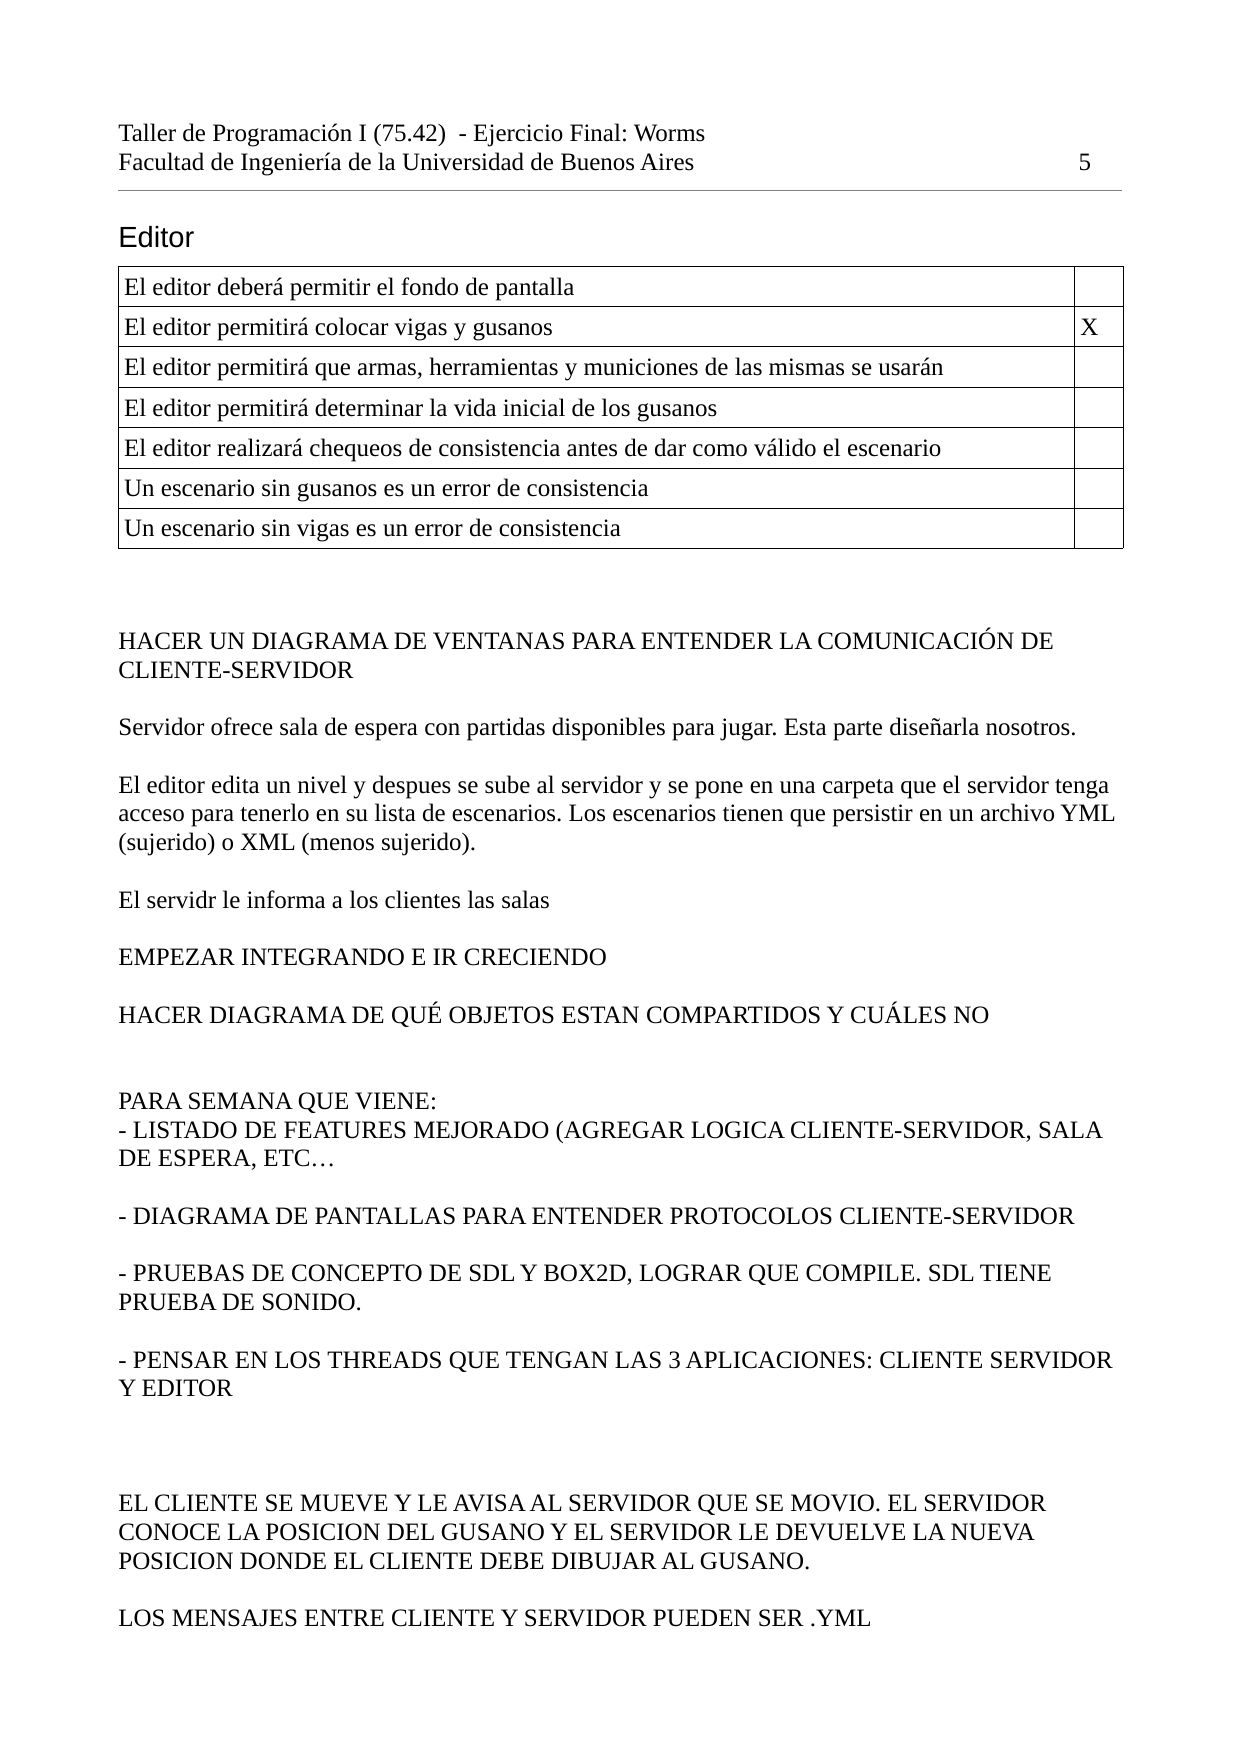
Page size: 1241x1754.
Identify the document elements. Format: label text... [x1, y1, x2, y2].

text HACER UN DIAGRAMA DE VENTANAS PARA ENTENDER LA COMUNICACIÓN DE CLIENTE-SERVIDOR [118, 626, 1122, 683]
table_cell El editor permitirá determinar la vida inicial de los gusanos [119, 388, 1074, 427]
text EL CLIENTE SE MUEVE Y LE AVISA AL SERVIDOR QUE SE MOVIO. EL SERVIDOR CONOCE LA POSICION DEL GUSANO Y EL SERVIDOR LE DEVUELVE LA NUEVA POSICION DONDE EL CLIENTE DEBE DIBUJAR AL GUSANO. [118, 1488, 1122, 1575]
text - PRUEBAS DE CONCEPTO DE SDL Y BOX2D, LOGRAR QUE COMPILE. SDL TIENE PRUEBA DE SONIDO. [118, 1258, 1122, 1316]
text PARA SEMANA QUE VIENE: [118, 1086, 1122, 1115]
text El servidr le informa a los clientes las salas [118, 885, 1122, 913]
table_cell El editor realizará chequeos de consistencia antes de dar como válido el escenario [119, 428, 1074, 467]
text - LISTADO DE FEATURES MEJORADO (AGREGAR LOGICA CLIENTE-SERVIDOR, SALA DE ESPERA, ETC… [118, 1115, 1122, 1172]
table_cell Un escenario sin vigas es un error de consistencia [119, 509, 1074, 548]
table_cell [1075, 469, 1123, 508]
table_cell X [1075, 307, 1123, 346]
text LOS MENSAJES ENTRE CLIENTE Y SERVIDOR PUEDEN SER .YML [118, 1603, 1122, 1632]
subtitle Editor [118, 220, 1122, 253]
text HACER DIAGRAMA DE QUÉ OBJETOS ESTAN COMPARTIDOS Y CUÁLES NO [118, 1000, 1122, 1028]
table_cell El editor permitirá colocar vigas y gusanos [119, 307, 1074, 346]
text - DIAGRAMA DE PANTALLAS PARA ENTENDER PROTOCOLOS CLIENTE-SERVIDOR [118, 1201, 1122, 1230]
text El editor edita un nivel y despues se sube al servidor y se pone en una carpeta que el servidor tenga acceso para tenerlo en su lista de escenarios. Los escenarios tienen que persistir en un archivo YML (sujerido) o XML (menos sujerido). [118, 770, 1122, 856]
table_cell Un escenario sin gusanos es un error de consistencia [119, 469, 1074, 508]
table_cell [1075, 509, 1123, 548]
table_cell El editor permitirá que armas, herramientas y municiones de las mismas se usarán [119, 347, 1074, 387]
table_cell [1075, 347, 1123, 387]
table_cell [1075, 388, 1123, 427]
text EMPEZAR INTEGRANDO E IR CRECIENDO [118, 942, 1122, 971]
table_header El editor deberá permitir el fondo de pantalla [119, 267, 1074, 306]
text Servidor ofrece sala de espera con partidas disponibles para jugar. Esta parte diseñarla nosotros. [118, 712, 1122, 741]
text - PENSAR EN LOS THREADS QUE TENGAN LAS 3 APLICACIONES: CLIENTE SERVIDOR Y EDITOR [118, 1345, 1122, 1402]
table_cell [1075, 428, 1123, 467]
table_header [1075, 267, 1123, 306]
